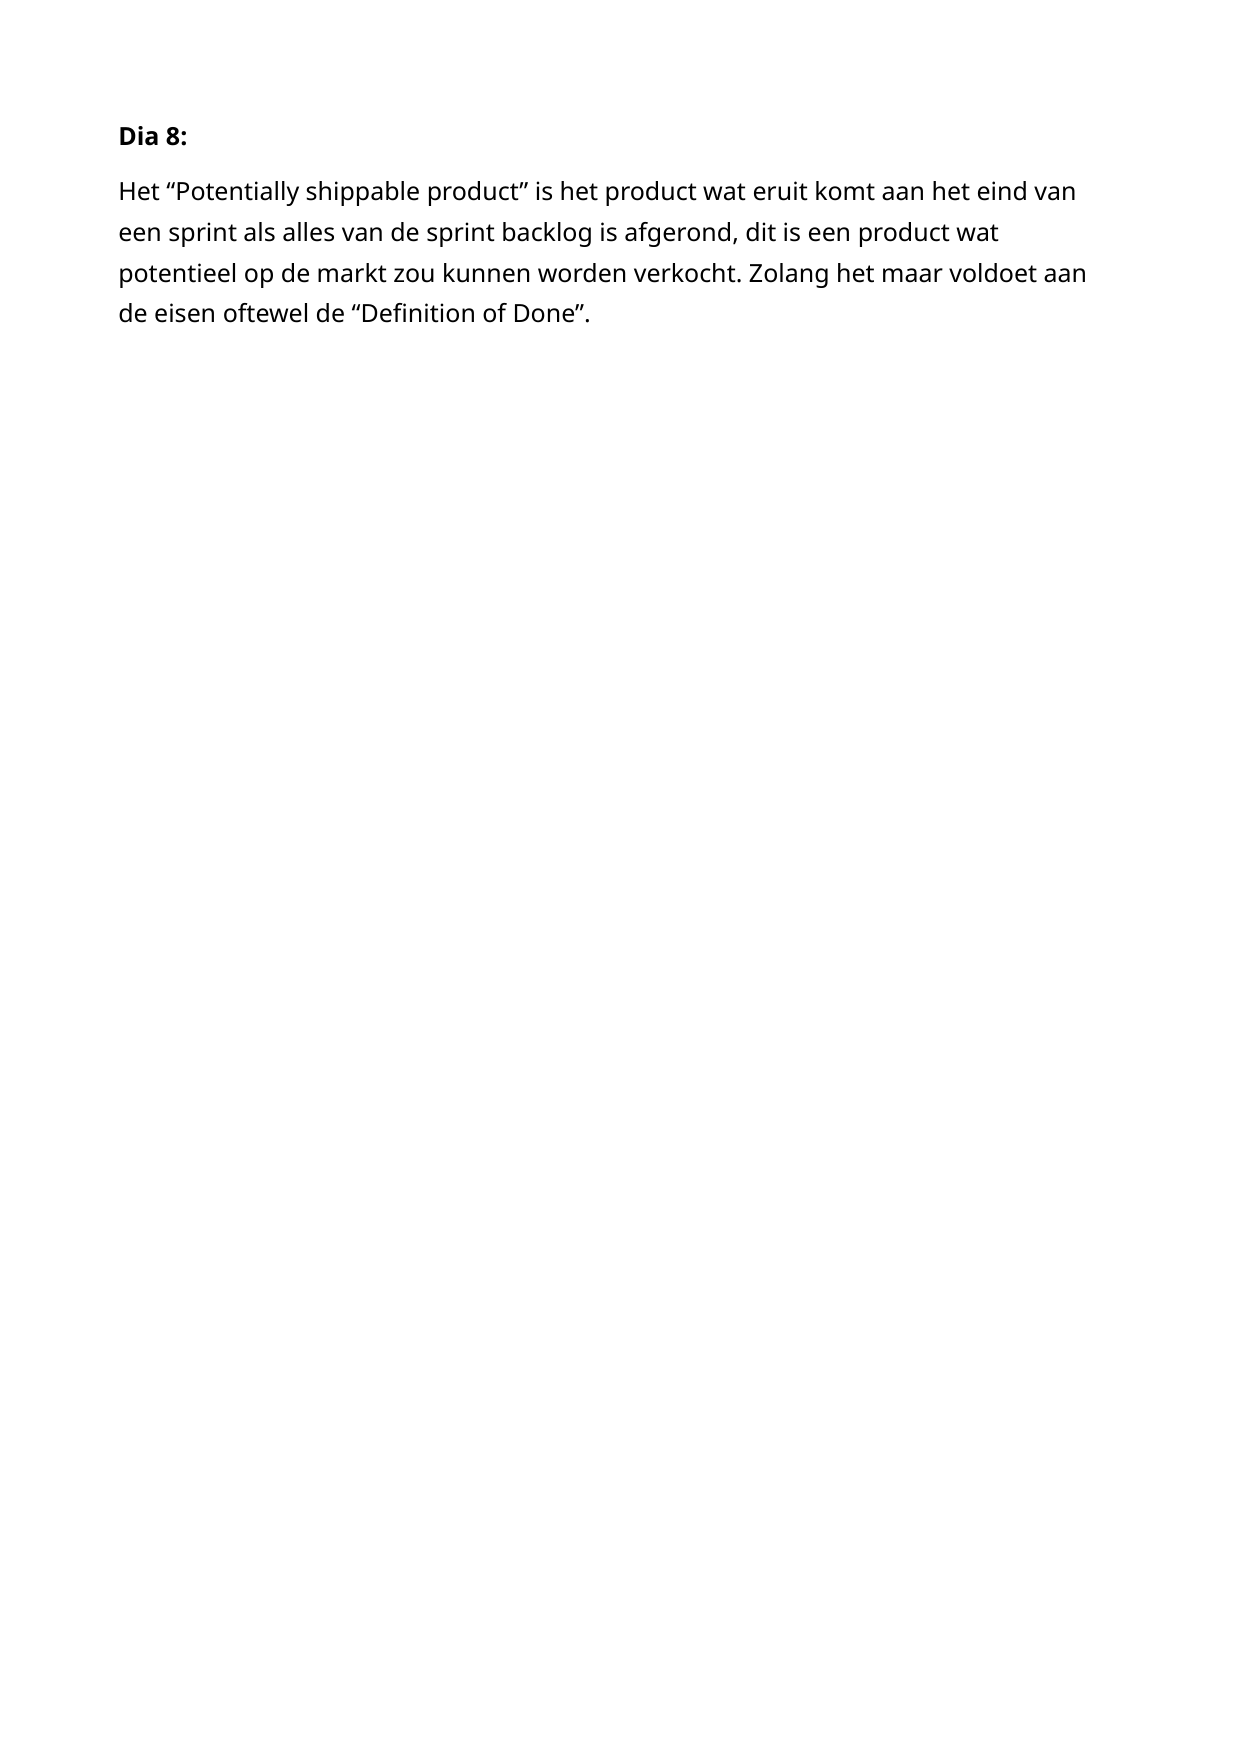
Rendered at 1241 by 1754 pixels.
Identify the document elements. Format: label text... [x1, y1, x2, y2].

text Het “Potentially shippable product” is het product wat eruit komt aan het eind van een sprint als alles van de sprint backlog is afgerond, dit is een product wat potentieel op de markt zou kunnen worden verkocht. Zolang het maar voldoet aan de eisen oftewel de “Definition of Done”. [118, 173, 1122, 330]
text Dia 8: [118, 118, 1122, 152]
